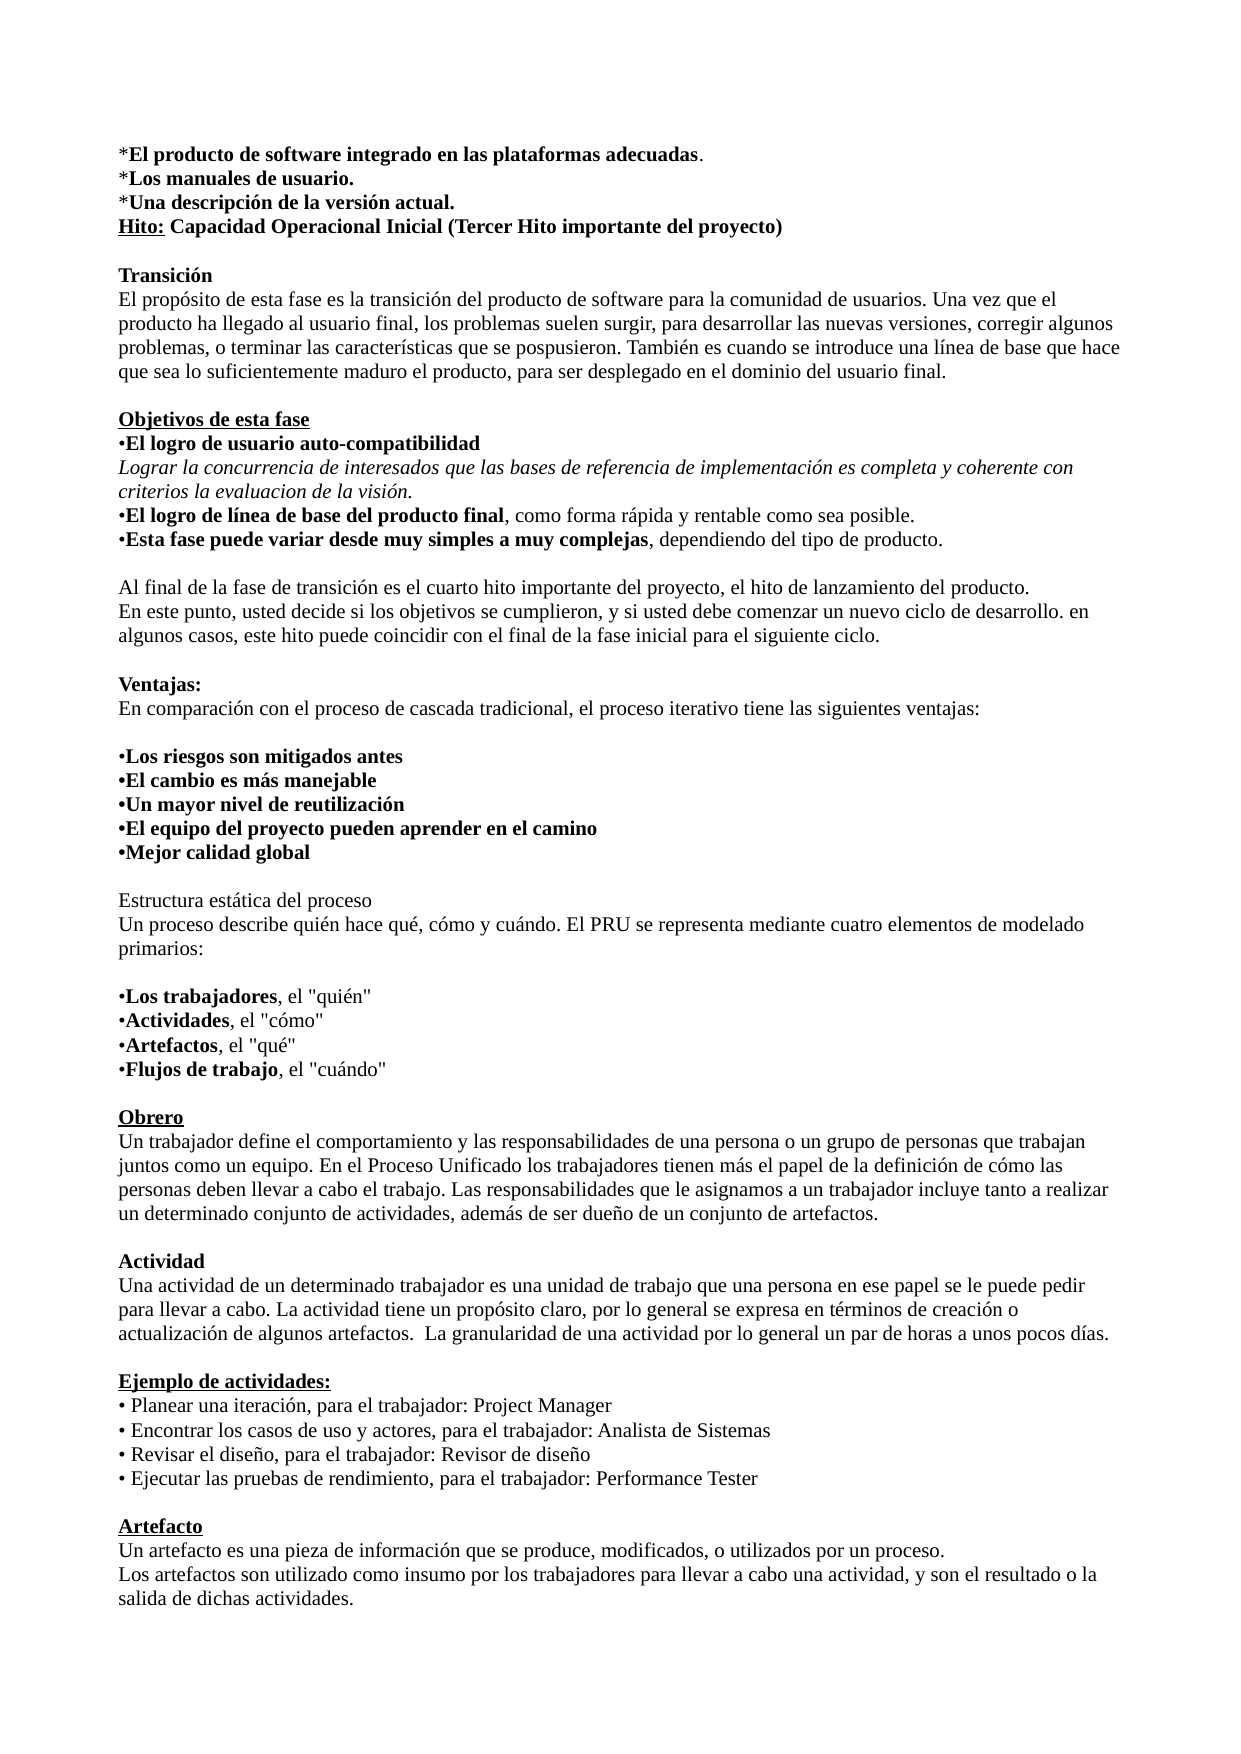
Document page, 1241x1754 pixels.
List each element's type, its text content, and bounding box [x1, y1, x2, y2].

text •Esta fase puede variar desde muy simples a muy complejas, dependiendo del tipo de producto. [118, 527, 1122, 551]
text Lograr la concurrencia de interesados ​​que las bases de referencia de implementación es completa y coherente con criterios la evaluacion de la visión. [118, 455, 1122, 503]
text •Actividades, el "cómo" [118, 1008, 1122, 1032]
text • Encontrar los casos de uso y actores, para el trabajador: Analista de Sistemas [118, 1417, 1122, 1442]
text Una actividad de un determinado trabajador es una unidad de trabajo que una persona en ese papel se le puede pedir para llevar a cabo. La actividad tiene un propósito claro, por lo general se expresa en términos de creación o actualización de algunos artefactos. La granularidad de una actividad por lo general un par de horas a unos pocos días. [118, 1273, 1122, 1345]
text •El logro de línea de base del producto final, como forma rápida y rentable como sea posible. [118, 503, 1122, 527]
text En este punto, usted decide si los objetivos se cumplieron, y si usted debe comenzar un nuevo ciclo de desarrollo. en [118, 599, 1122, 623]
text Un artefacto es una pieza de información que se produce, modificados, o utilizados por un proceso. [118, 1538, 1122, 1562]
text Artefacto [118, 1514, 1122, 1538]
text • Ejecutar las pruebas de rendimiento, para el trabajador: Performance Tester [118, 1466, 1122, 1490]
text En comparación con el proceso de cascada tradicional, el proceso iterativo tiene las siguientes ventajas: [118, 696, 1122, 720]
text Hito: Capacidad Operacional Inicial (Tercer Hito importante del proyecto) [118, 214, 1122, 238]
text Los artefactos son utilizado como insumo por los trabajadores para llevar a cabo una actividad, y son el resultado o la salida de dichas actividades. [118, 1562, 1122, 1610]
text Transición [118, 262, 1122, 287]
text •El equipo del proyecto pueden aprender en el camino [118, 816, 1122, 840]
text Un proceso describe quién hace qué, cómo y cuándo. El PRU se representa mediante cuatro elementos de modelado primarios: [118, 912, 1122, 960]
text •Mejor calidad global [118, 840, 1122, 864]
text •Un mayor nivel de reutilización [118, 792, 1122, 816]
text •El cambio es más manejable [118, 768, 1122, 792]
text *Una descripción de la versión actual. [118, 190, 1122, 214]
text *Los manuales de usuario. [118, 166, 1122, 190]
text •Los trabajadores, el "quién" [118, 984, 1122, 1008]
text El propósito de esta fase es la transición del producto de software para la comunidad de usuarios. Una vez que el producto ha llegado al usuario final, los problemas suelen surgir, para desarrollar las nuevas versiones, corregir algunos problemas, o terminar las características que se pospusieron. También es cuando se introduce una línea de base que hace que sea lo suficientemente maduro el producto, para ser desplegado en el dominio del usuario final. [118, 287, 1122, 383]
text Obrero [118, 1105, 1122, 1129]
text • Revisar el diseño, para el trabajador: Revisor de diseño [118, 1442, 1122, 1466]
text Al final de la fase de transición es el cuarto hito importante del proyecto, el hito de lanzamiento del producto. [118, 575, 1122, 599]
text algunos casos, este hito puede coincidir con el final de la fase inicial para el siguiente ciclo. [118, 623, 1122, 647]
text *El producto de software integrado en las plataformas adecuadas. [118, 142, 1122, 166]
text Objetivos de esta fase [118, 407, 1122, 431]
text •Artefactos, el "qué" [118, 1032, 1122, 1057]
text Actividad [118, 1249, 1122, 1273]
text Ejemplo de actividades: [118, 1369, 1122, 1393]
text Un trabajador define el comportamiento y las responsabilidades de una persona o un grupo de personas que trabajan juntos como un equipo. En el Proceso Unificado los trabajadores tienen más el papel de la definición de cómo las personas deben llevar a cabo el trabajo. Las responsabilidades que le asignamos a un trabajador incluye tanto a realizar un determinado conjunto de actividades, además de ser dueño de un conjunto de artefactos. [118, 1129, 1122, 1225]
text •Los riesgos son mitigados antes [118, 744, 1122, 768]
text • Planear una iteración, para el trabajador: Project Manager [118, 1393, 1122, 1417]
text Ventajas: [118, 672, 1122, 696]
text •Flujos de trabajo, el "cuándo" [118, 1057, 1122, 1081]
text •El logro de usuario auto-compatibilidad [118, 431, 1122, 455]
text Estructura estática del proceso [118, 888, 1122, 912]
